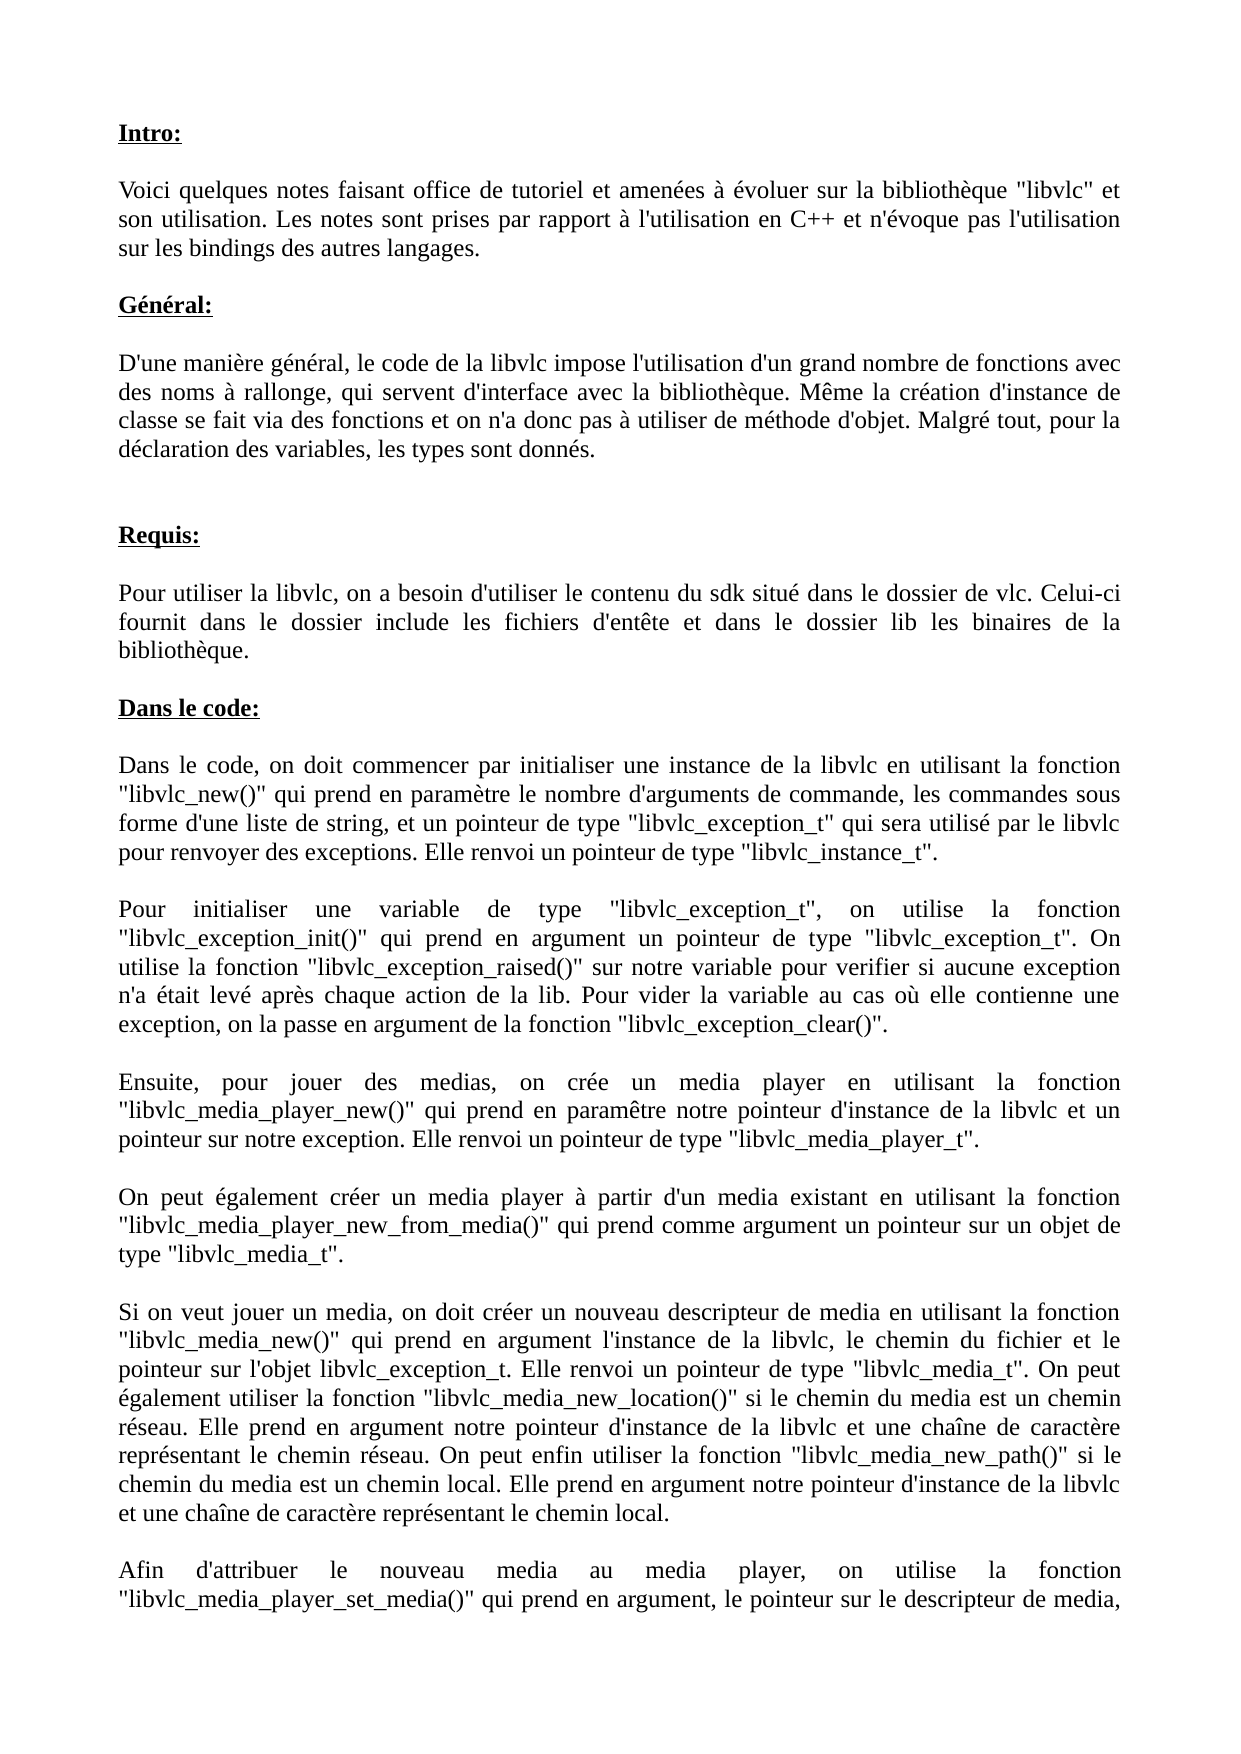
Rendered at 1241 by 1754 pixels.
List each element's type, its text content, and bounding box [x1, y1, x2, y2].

text Général: [118, 291, 1122, 319]
text Dans le code, on doit commencer par initialiser une instance de la libvlc en utilisant la fonction "libvlc_new()" qui prend en paramètre le nombre d'arguments de commande, les commandes sous forme d'une liste de string, et un pointeur de type "libvlc_exception_t" qui sera utilisé par le libvlc pour renvoyer des exceptions. Elle renvoi un pointeur de type "libvlc_instance_t". [118, 751, 1122, 866]
text Ensuite, pour jouer des medias, on crée un media player en utilisant la fonction "libvlc_media_player_new()" qui prend en paramêtre notre pointeur d'instance de la libvlc et un pointeur sur notre exception. Elle renvoi un pointeur de type "libvlc_media_player_t". [118, 1067, 1122, 1153]
text Voici quelques notes faisant office de tutoriel et amenées à évoluer sur la bibliothèque "libvlc" et son utilisation. Les notes sont prises par rapport à l'utilisation en C++ et n'évoque pas l'utilisation sur les bindings des autres langages. [118, 176, 1122, 262]
text Pour initialiser une variable de type "libvlc_exception_t", on utilise la fonction "libvlc_exception_init()" qui prend en argument un pointeur de type "libvlc_exception_t". On utilise la fonction "libvlc_exception_raised()" sur notre variable pour verifier si aucune exception n'a était levé après chaque action de la lib. Pour vider la variable au cas où elle contienne une exception, on la passe en argument de la fonction "libvlc_exception_clear()". [118, 894, 1122, 1038]
text Si on veut jouer un media, on doit créer un nouveau descripteur de media en utilisant la fonction "libvlc_media_new()" qui prend en argument l'instance de la libvlc, le chemin du fichier et le pointeur sur l'objet libvlc_exception_t. Elle renvoi un pointeur de type "libvlc_media_t". On peut également utiliser la fonction "libvlc_media_new_location()" si le chemin du media est un chemin réseau. Elle prend en argument notre pointeur d'instance de la libvlc et une chaîne de caractère représentant le chemin réseau. On peut enfin utiliser la fonction "libvlc_media_new_path()" si le chemin du media est un chemin local. Elle prend en argument notre pointeur d'instance de la libvlc et une chaîne de caractère représentant le chemin local. [118, 1297, 1122, 1527]
text D'une manière général, le code de la libvlc impose l'utilisation d'un grand nombre de fonctions avec des noms à rallonge, qui servent d'interface avec la bibliothèque. Même la création d'instance de classe se fait via des fonctions et on n'a donc pas à utiliser de méthode d'objet. Malgré tout, pour la déclaration des variables, les types sont donnés. [118, 348, 1122, 463]
text Pour utiliser la libvlc, on a besoin d'utiliser le contenu du sdk situé dans le dossier de vlc. Celui-ci fournit dans le dossier include les fichiers d'entête et dans le dossier lib les binaires de la bibliothèque. [118, 578, 1122, 664]
text Dans le code: [118, 693, 1122, 722]
text Afin d'attribuer le nouveau media au media player, on utilise la fonction "libvlc_media_player_set_media()" qui prend en argument, le pointeur sur le descripteur de media, [118, 1556, 1122, 1613]
text Requis: [118, 521, 1122, 549]
text On peut également créer un media player à partir d'un media existant en utilisant la fonction "libvlc_media_player_new_from_media()" qui prend comme argument un pointeur sur un objet de type "libvlc_media_t". [118, 1182, 1122, 1268]
text Intro: [118, 118, 1122, 147]
